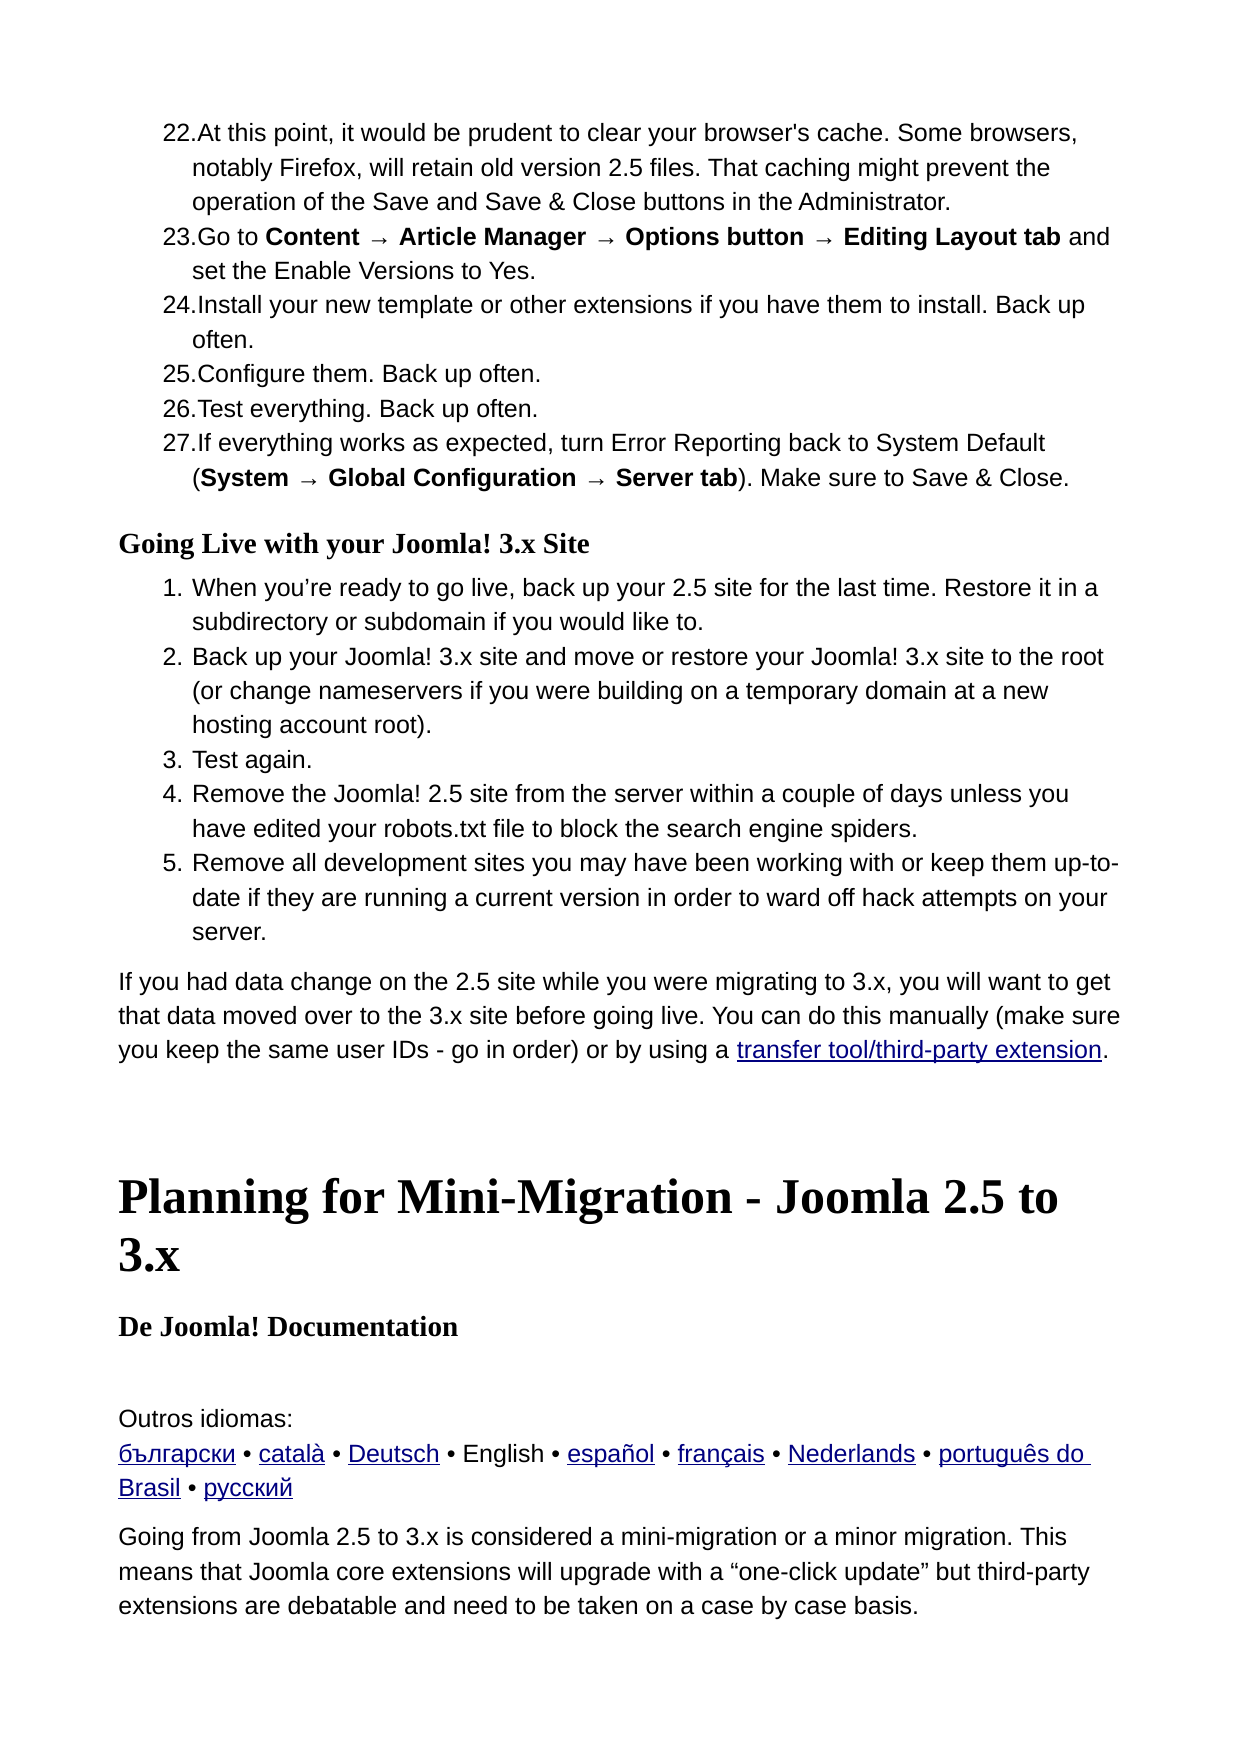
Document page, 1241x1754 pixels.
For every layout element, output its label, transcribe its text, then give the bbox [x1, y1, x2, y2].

subtitle Going Live with your Joomla! 3.x Site [118, 527, 1122, 560]
list Remove all development sites you may have been working with or keep them up-to-date if they are running a current version in order to ward off hack attempts on your server. [162, 848, 1122, 946]
subtitle De Joomla! Documentation [118, 1309, 1122, 1343]
text If you had data change on the 2.5 site while you were migrating to 3.x, you will want to get that data moved over to the 3.x site before going live. You can do this manually (make sure you keep the same user IDs - go in order) or by using a transfer tool/third-party extension. [118, 966, 1122, 1064]
list Test everything. Back up often. [162, 394, 1122, 423]
list Test again. [162, 745, 1122, 774]
list Go to Content → Article Manager → Options button → Editing Layout tab and set the Enable Versions to Yes. [162, 222, 1122, 285]
list Configure them. Back up often. [162, 359, 1122, 388]
list Remove the Joomla! 2.5 site from the server within a couple of days unless you have edited your robots.txt file to block the search engine spiders. [162, 779, 1122, 843]
list Back up your Joomla! 3.x site and move or restore your Joomla! 3.x site to the root (or change nameservers if you were building on a temporary domain at a new hosting account root). [162, 642, 1122, 739]
text Outros idiomas: [118, 1404, 1122, 1433]
list If everything works as expected, turn Error Reporting back to System Default (System → Global Configuration → Server tab). Make sure to Save & Close. [162, 428, 1122, 492]
list At this point, it would be prudent to clear your browser's cache. Some browsers, notably Firefox, will retain old version 2.5 files. That caching might prevent the operation of the Save and Save & Close buttons in the Administrator. [162, 118, 1122, 216]
text български • ‎català • ‎Deutsch • ‎English • ‎español • ‎français • ‎Nederlands • ‎português do Brasil • ‎русский [118, 1439, 1122, 1502]
subtitle Planning for Mini-Migration - Joomla 2.5 to 3.x [118, 1167, 1122, 1282]
text Going from Joomla 2.5 to 3.x is considered a mini-migration or a minor migration. This means that Joomla core extensions will upgrade with a “one-click update” but third-party extensions are debatable and need to be taken on a case by case basis. [118, 1522, 1122, 1620]
list When you’re ready to go live, back up your 2.5 site for the last time. Restore it in a subdirectory or subdomain if you would like to. [162, 573, 1122, 636]
list Install your new template or other extensions if you have them to install. Back up often. [162, 291, 1122, 354]
